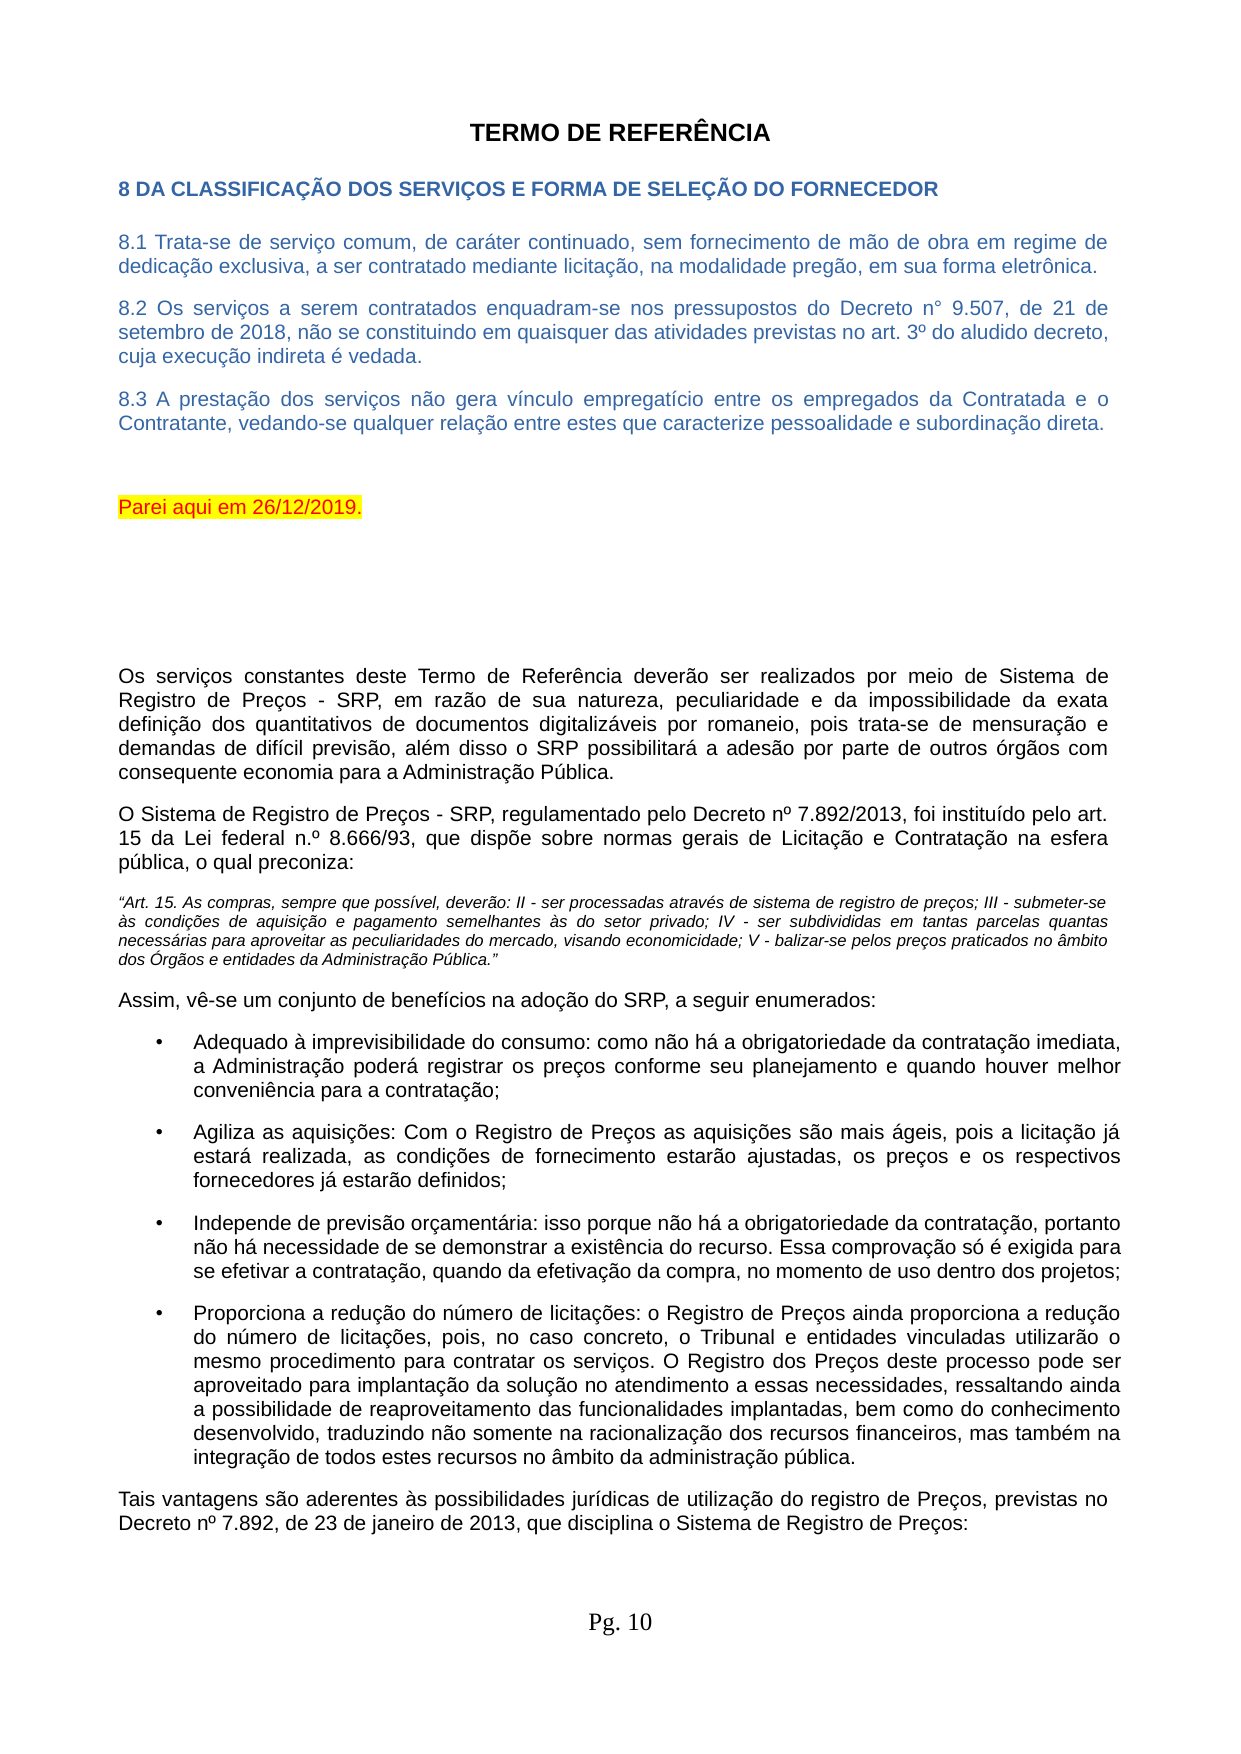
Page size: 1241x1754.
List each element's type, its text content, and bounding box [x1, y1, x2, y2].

list Independe de previsão orçamentária: isso porque não há a obrigatoriedade da contratação, portanto não há necessidade de se demonstrar a existência do recurso. Essa comprovação só é exigida para se efetivar a contratação, quando da efetivação da compra, no momento de uso dentro dos projetos; [156, 1210, 1122, 1282]
text 8.1 Trata-se de serviço comum, de caráter continuado, sem fornecimento de mão de obra em regime de dedicação exclusiva, a ser contratado mediante licitação, na modalidade pregão, em sua forma eletrônica. [118, 230, 1110, 278]
text 8.3 A prestação dos serviços não gera vínculo empregatício entre os empregados da Contratada e o Contratante, vedando-se qualquer relação entre estes que caracterize pessoalidade e subordinação direta. [118, 386, 1110, 434]
list Adequado à imprevisibilidade do consumo: como não há a obrigatoriedade da contratação imediata, a Administração poderá registrar os preços conforme seu planejamento e quando houver melhor conveniência para a contratação; [156, 1030, 1122, 1102]
text Parei aqui em 26/12/2019. [118, 495, 1110, 519]
text Os serviços constantes deste Termo de Referência deverão ser realizados por meio de Sistema de Registro de Preços - SRP, em razão de sua natureza, peculiaridade e da impossibilidade da exata definição dos quantitativos de documentos digitalizáveis por romaneio, pois trata-se de mensuração e demandas de difícil previsão, além disso o SRP possibilitará a adesão por parte de outros órgãos com consequente economia para a Administração Pública. [118, 664, 1110, 784]
text 8 DA CLASSIFICAÇÃO DOS SERVIÇOS E FORMA DE SELEÇÃO DO FORNECEDOR [118, 176, 1110, 200]
text “Art. 15. As compras, sempre que possível, deverão: II - ser processadas através de sistema de registro de preços; III - submeter-se às condições de aquisição e pagamento semelhantes às do setor privado; IV - ser subdivididas em tantas parcelas quantas necessárias para aproveitar as peculiaridades do mercado, visando economicidade; V - balizar-se pelos preços praticados no âmbito dos Órgãos e entidades da Administração Pública.” [118, 892, 1110, 969]
text 8.2 Os serviços a serem contratados enquadram-se nos pressupostos do Decreto n° 9.507, de 21 de setembro de 2018, não se constituindo em quaisquer das atividades previstas no art. 3º do aludido decreto, cuja execução indireta é vedada. [118, 296, 1110, 368]
text Tais vantagens são aderentes às possibilidades jurídicas de utilização do registro de Preços, previstas no Decreto nº 7.892, de 23 de janeiro de 2013, que disciplina o Sistema de Registro de Preços: [118, 1487, 1110, 1535]
list Proporciona a redução do número de licitações: o Registro de Preços ainda proporciona a redução do número de licitações, pois, no caso concreto, o Tribunal e entidades vinculadas utilizarão o mesmo procedimento para contratar os serviços. O Registro dos Preços deste processo pode ser aproveitado para implantação da solução no atendimento a essas necessidades, ressaltando ainda a possibilidade de reaproveitamento das funcionalidades implantadas, bem como do conhecimento desenvolvido, traduzindo não somente na racionalização dos recursos financeiros, mas também na integração de todos estes recursos no âmbito da administração pública. [156, 1301, 1122, 1468]
list Agiliza as aquisições: Com o Registro de Preços as aquisições são mais ágeis, pois a licitação já estará realizada, as condições de fornecimento estarão ajustadas, os preços e os respectivos fornecedores já estarão definidos; [156, 1120, 1122, 1192]
text Assim, vê-se um conjunto de benefícios na adoção do SRP, a seguir enumerados: [118, 987, 1110, 1011]
text O Sistema de Registro de Preços - SRP, regulamentado pelo Decreto nº 7.892/2013, foi instituído pelo art. 15 da Lei federal n.º 8.666/93, que dispõe sobre normas gerais de Licitação e Contratação na esfera pública, o qual preconiza: [118, 802, 1110, 874]
